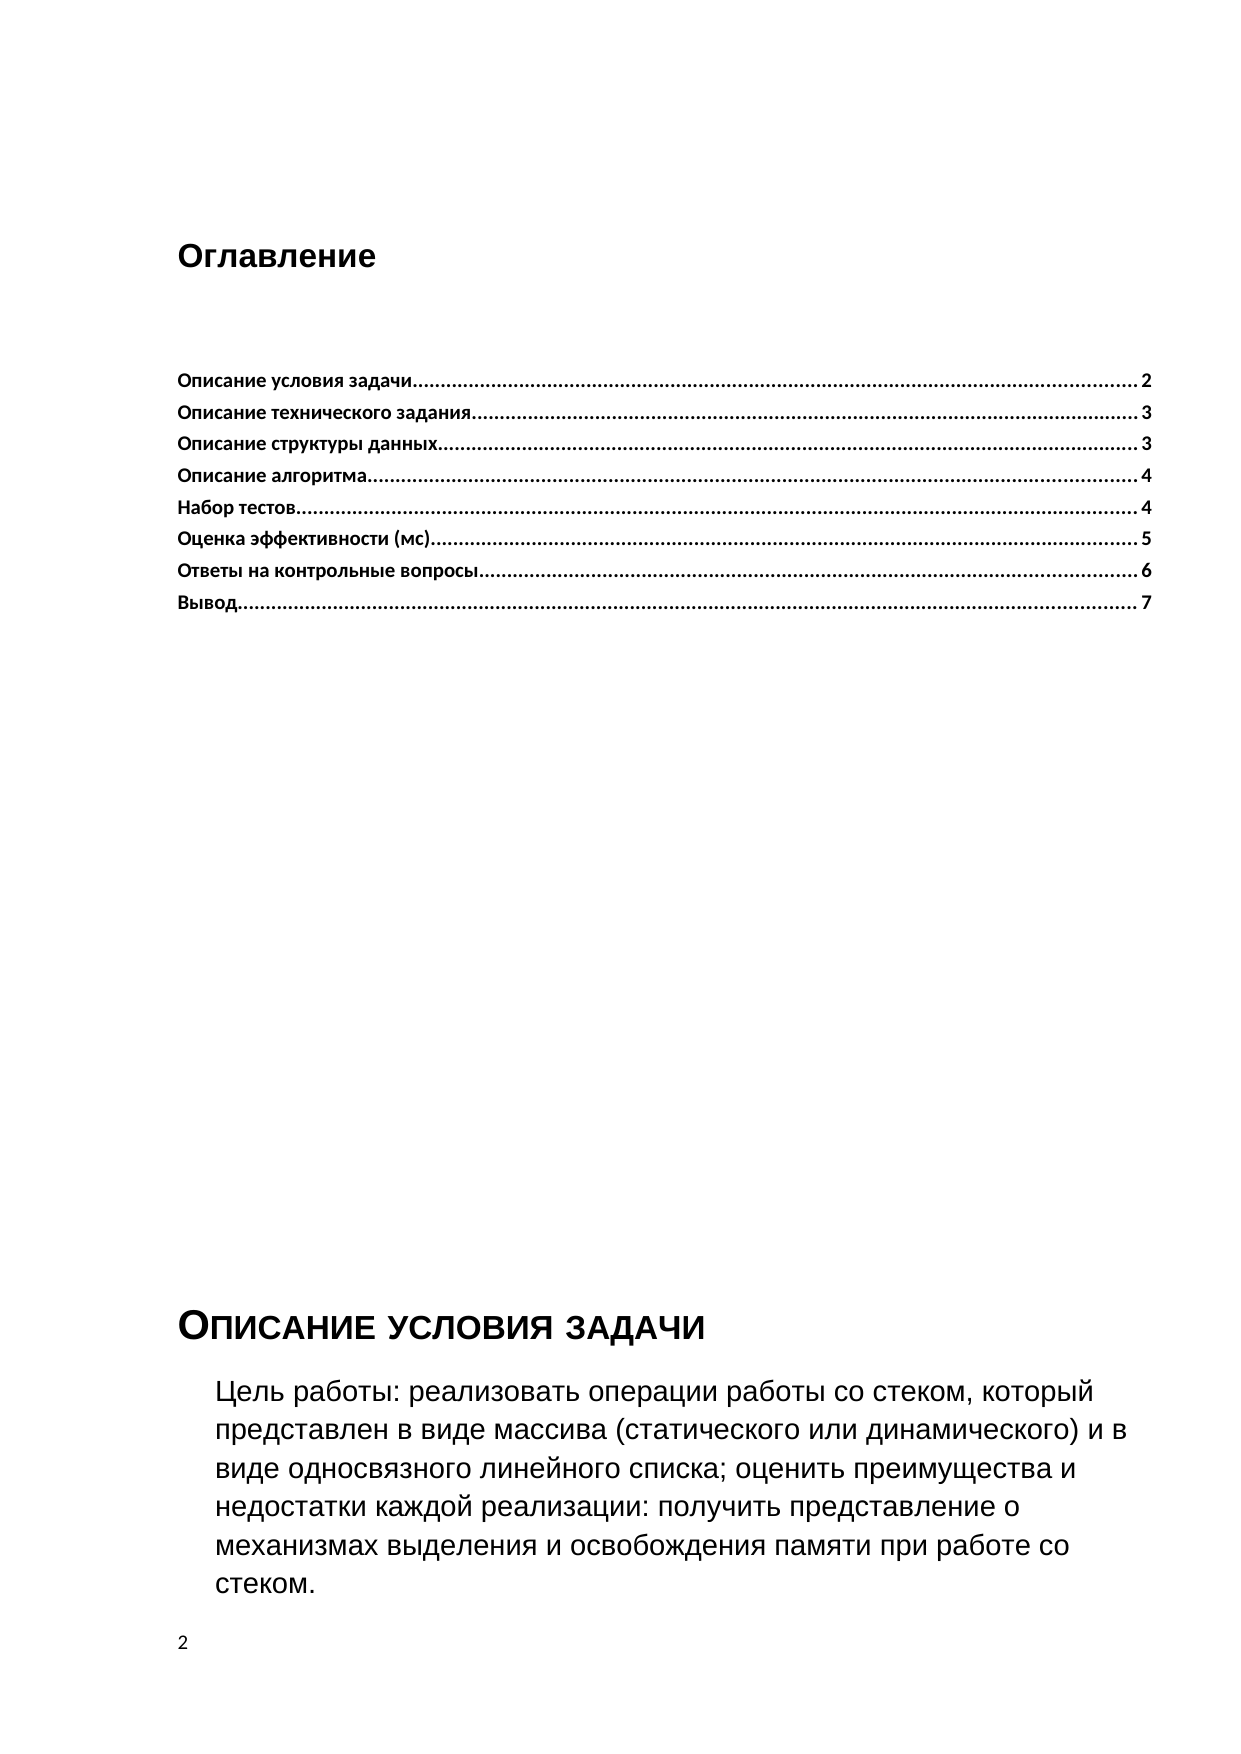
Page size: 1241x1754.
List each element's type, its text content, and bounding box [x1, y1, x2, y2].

text Описание алгоритма 4 [177, 462, 1152, 488]
subtitle Описание условия задачи [177, 1301, 1152, 1349]
text Описание технического задания 3 [177, 399, 1152, 424]
text Оглавление [177, 237, 1152, 275]
text Описание структуры данных 3 [177, 431, 1152, 456]
text Оценка эффективности (мс) 5 [177, 526, 1152, 551]
text Описание условия задачи 2 [177, 367, 1152, 393]
text Ответы на контрольные вопросы 6 [177, 557, 1152, 583]
text Набор тестов 4 [177, 494, 1152, 519]
text Вывод 7 [177, 589, 1152, 614]
text Цель работы: реализовать операции работы со стеком, который представлен в виде массива (статического или динамического) и в виде односвязного линейного списка; оценить преимущества и недостатки каждой реализации: получить представление о механизмах выделения и освобождения памяти при работе со стеком. [215, 1374, 1152, 1600]
